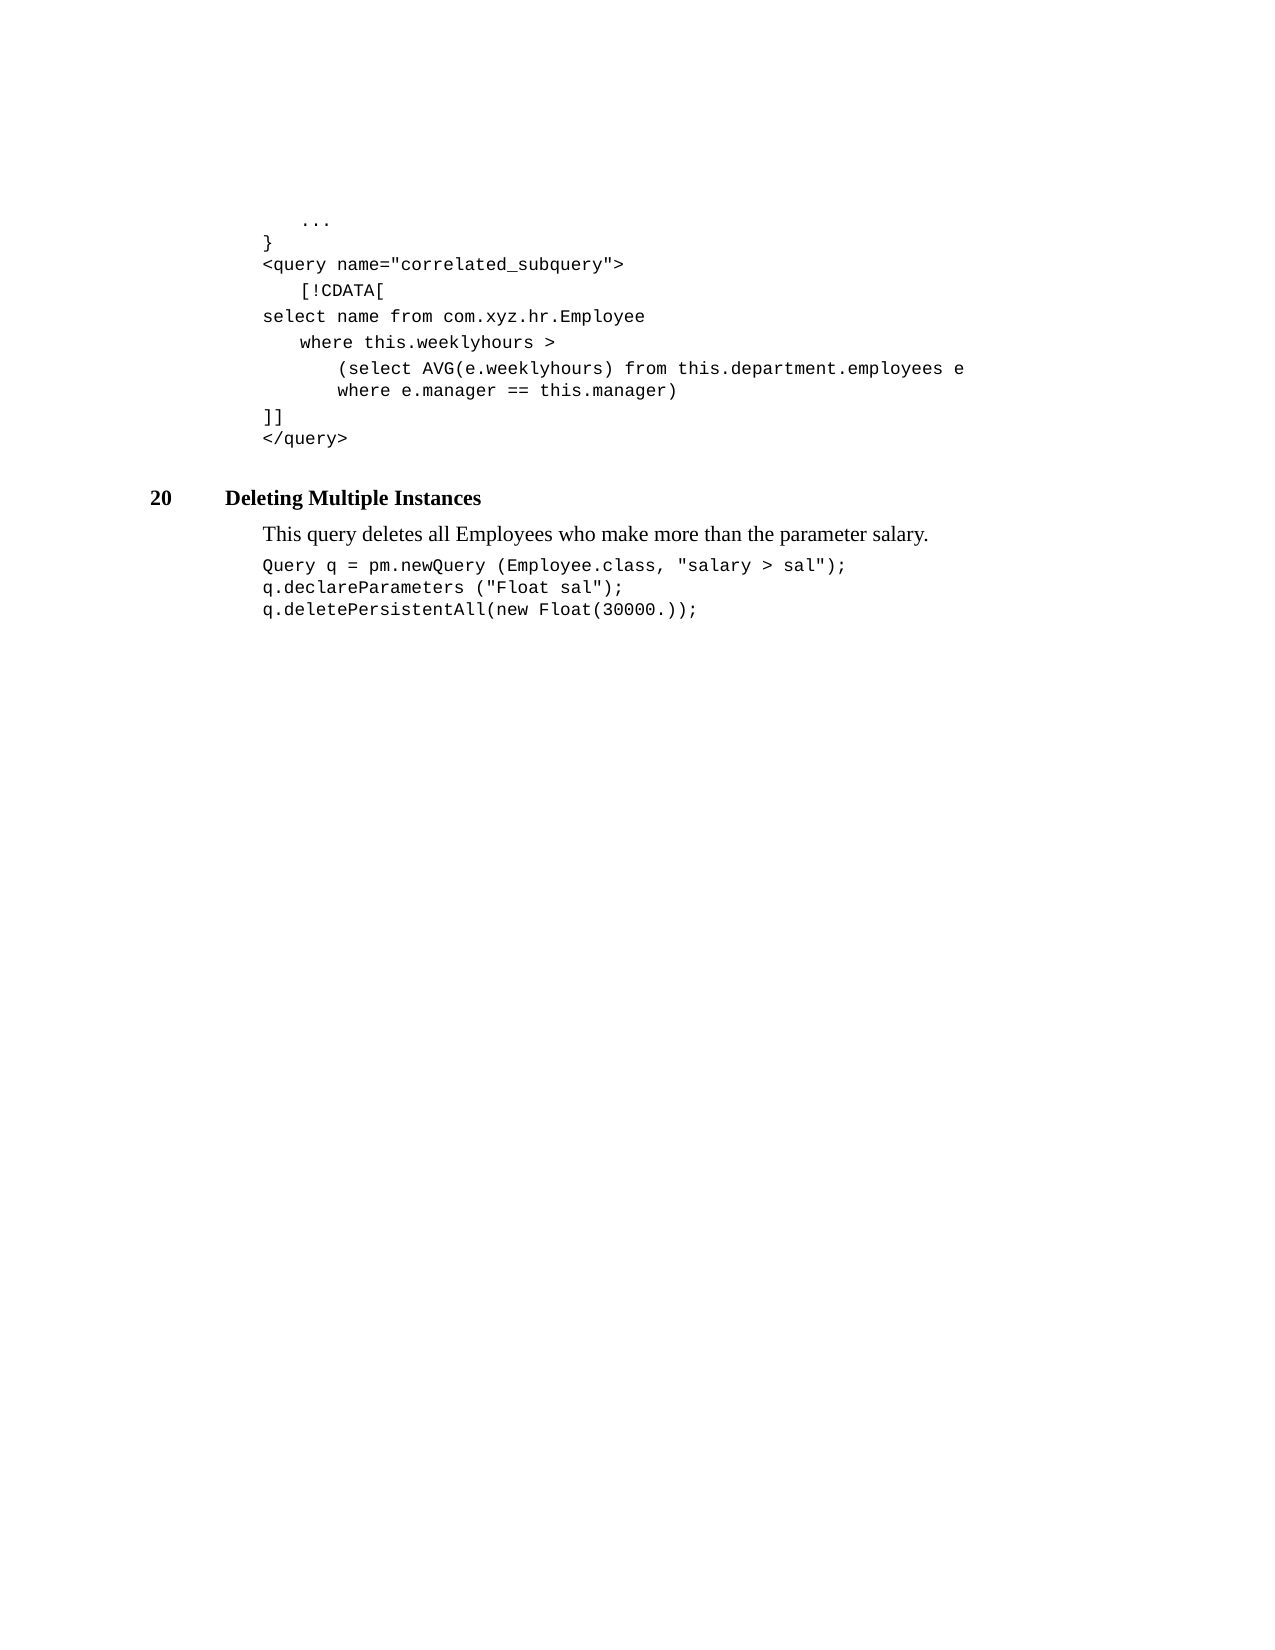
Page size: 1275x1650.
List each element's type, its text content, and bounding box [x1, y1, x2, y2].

text q.deletePersistentAll(new Float(30000.)); [262, 598, 1125, 620]
text ]] [262, 402, 1125, 428]
text [!CDATA[ [262, 276, 1125, 302]
text select name from com.xyz.hr.Employee [262, 302, 1125, 328]
subtitle Deleting Multiple Instances [150, 484, 1125, 510]
text ... [262, 210, 1125, 232]
text </query> [262, 428, 1125, 449]
text q.declareParameters ("Float sal"); [262, 577, 1125, 598]
text (select AVG(e.weeklyhours) from this.department.employees e [262, 354, 1125, 380]
text } [262, 232, 1125, 254]
text where this.weeklyhours > [262, 328, 1125, 354]
text This query deletes all Employees who make more than the parameter salary. [262, 520, 1125, 546]
text Query q = pm.newQuery (Employee.class, "salary > sal"); [262, 555, 1125, 577]
text where e.manager == this.manager) [262, 380, 1125, 402]
text <query name="correlated_subquery"> [262, 254, 1125, 276]
